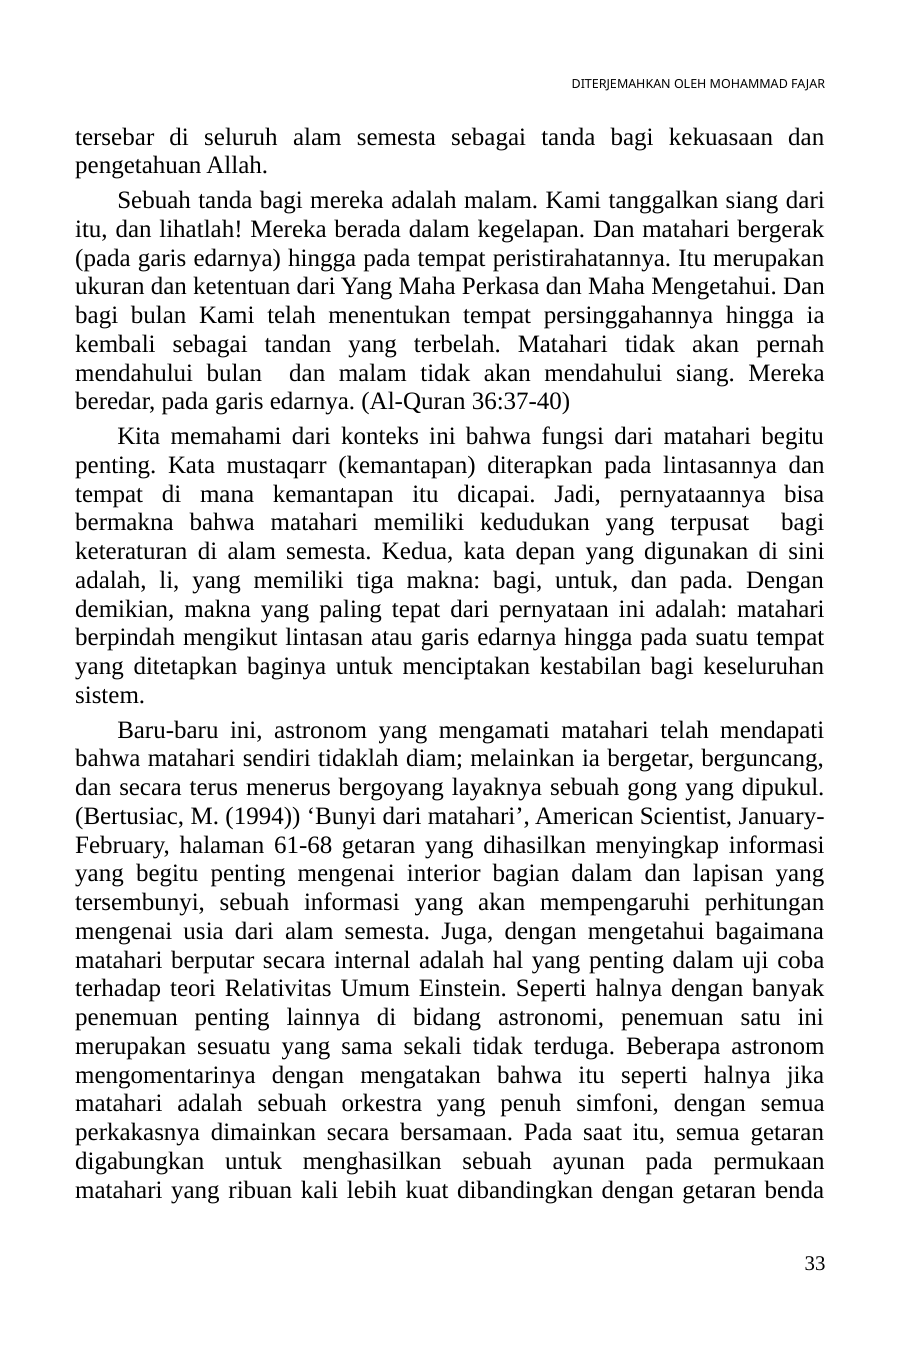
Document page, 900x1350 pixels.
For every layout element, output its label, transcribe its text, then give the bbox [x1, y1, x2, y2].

text Kita memahami dari konteks ini bahwa fungsi dari matahari begitu penting. Kata mustaqarr (kemantapan) diterapkan pada lintasannya dan tempat di mana kemantapan itu dicapai. Jadi, pernyataannya bisa bermakna bahwa matahari memiliki kedudukan yang terpusat bagi keteraturan di alam semesta. Kedua, kata depan yang digunakan di sini adalah, li, yang memiliki tiga makna: bagi, untuk, dan pada. Dengan demikian, makna yang paling tepat dari pernyataan ini adalah: matahari berpindah mengikut lintasan atau garis edarnya hingga pada suatu tempat yang ditetapkan baginya untuk menciptakan kestabilan bagi keseluruhan sistem. [75, 421, 825, 709]
text Sebuah tanda bagi mereka adalah malam. Kami tanggalkan siang dari itu, dan lihatlah! Mereka berada dalam kegelapan. Dan matahari bergerak (pada garis edarnya) hingga pada tempat peristirahatannya. Itu merupakan ukuran dan ketentuan dari Yang Maha Perkasa dan Maha Mengetahui. Dan bagi bulan Kami telah menentukan tempat persinggahannya hingga ia kembali sebagai tandan yang terbelah. Matahari tidak akan pernah mendahului bulan dan malam tidak akan mendahului siang. Mereka beredar, pada garis edarnya. (Al-Quran 36:37-40) [75, 185, 825, 415]
text Baru-baru ini, astronom yang mengamati matahari telah mendapati bahwa matahari sendiri tidaklah diam; melainkan ia bergetar, berguncang, dan secara terus menerus bergoyang layaknya sebuah gong yang dipukul. (Bertusiac, M. (1994)) ‘Bunyi dari matahari’, American Scientist, January-February, halaman 61-68 getaran yang dihasilkan menyingkap informasi yang begitu penting mengenai interior bagian dalam dan lapisan yang tersembunyi, sebuah informasi yang akan mempengaruhi perhitungan mengenai usia dari alam semesta. Juga, dengan mengetahui bagaimana matahari berputar secara internal adalah hal yang penting dalam uji coba terhadap teori Relativitas Umum Einstein. Seperti halnya dengan banyak penemuan penting lainnya di bidang astronomi, penemuan satu ini merupakan sesuatu yang sama sekali tidak terduga. Beberapa astronom mengomentarinya dengan mengatakan bahwa itu seperti halnya jika matahari adalah sebuah orkestra yang penuh simfoni, dengan semua perkakasnya dimainkan secara bersamaan. Pada saat itu, semua getaran digabungkan untuk menghasilkan sebuah ayunan pada permukaan matahari yang ribuan kali lebih kuat dibandingkan dengan getaran benda [75, 715, 825, 1203]
text tersebar di seluruh alam semesta sebagai tanda bagi kekuasaan dan pengetahuan Allah. [75, 122, 825, 179]
